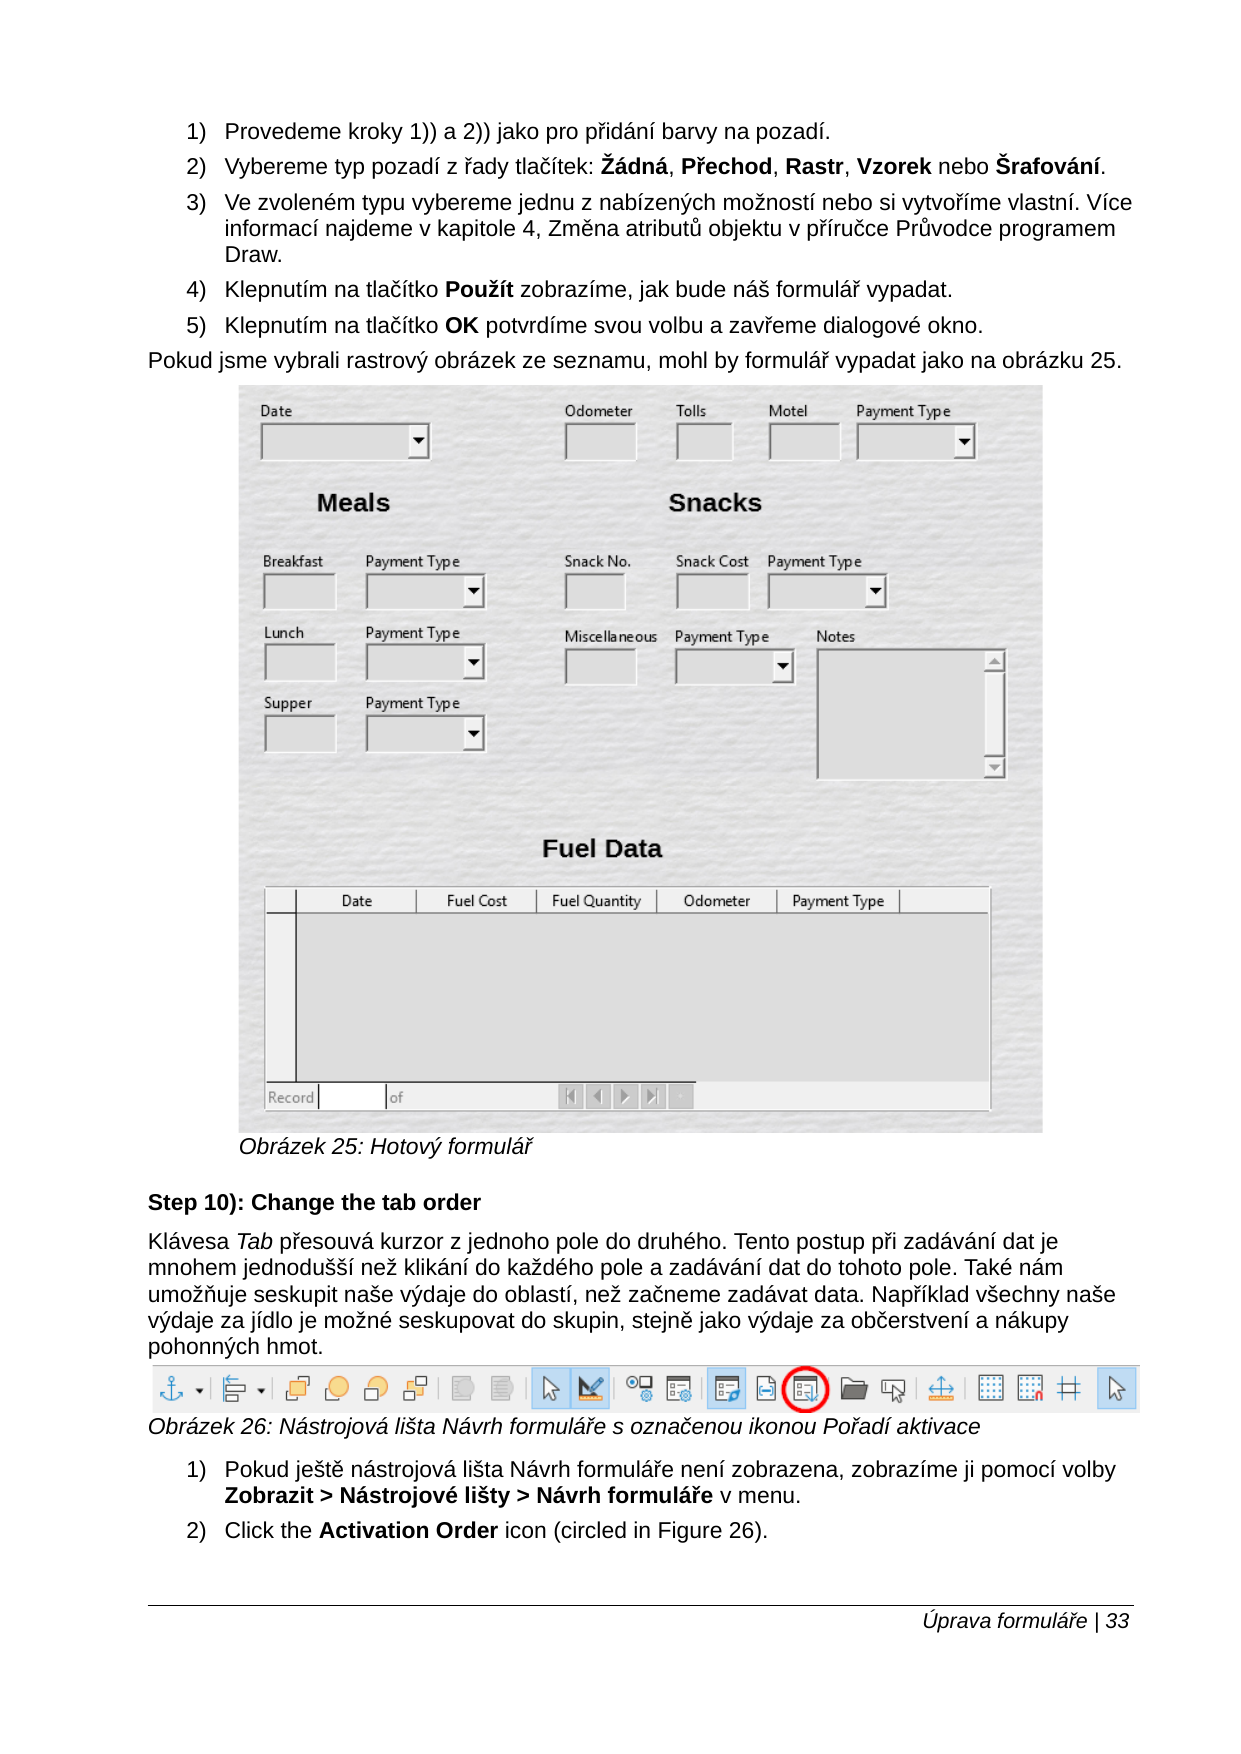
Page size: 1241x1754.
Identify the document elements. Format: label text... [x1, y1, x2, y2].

text Klávesa Tab přesouvá kurzor z jednoho pole do druhého. Tento postup při zadávání dat je mnohem jednodušší než klikání do každého pole a zadávání dat do tohoto pole. Také nám umožňuje seskupit naše výdaje do oblastí, než začneme zadávat data. Například všechny naše výdaje za jídlo je možné seskupovat do skupin, stejně jako výdaje za občerstvení a nákupy pohonných hmot. [148, 1228, 1134, 1359]
text Step 10: Change the tab order [148, 1189, 1134, 1215]
list Klepnutím na tlačítko Použít zobrazíme, jak bude náš formulář vypadat. [207, 276, 1134, 303]
list Vybereme typ pozadí z řady tlačítek: Žádná, Přechod, Rastr, Vzorek nebo Šrafování. [207, 153, 1134, 180]
list Click the Activation Order icon (circled in Figure 26). [207, 1517, 1134, 1544]
list Provedeme kroky 1) a 2) jako pro přidání barvy na pozadí. [207, 118, 1134, 144]
list Pokud ještě nástrojová lišta Návrh formuláře není zobrazena, zobrazíme ji pomocí volby Zobrazit > Nástrojové lišty > Návrh formuláře v menu. [207, 1456, 1134, 1508]
picture [238, 385, 1043, 1133]
text Obrázek 25: Hotový formulář [239, 1133, 1043, 1159]
list Klepnutím na tlačítko OK potvrdíme svou volbu a zavřeme dialogové okno. [207, 312, 1134, 338]
list Ve zvoleném typu vybereme jednu z nabízených možností nebo si vytvoříme vlastní. Více informací najdeme v kapitole 4, Změna atributů objektu v příručce Průvodce programem Draw. [207, 188, 1134, 268]
text Obrázek 26: Nástrojová lišta Návrh formuláře s označenou ikonou Pořadí aktivace [148, 1366, 1145, 1439]
picture [152, 1365, 1140, 1413]
text Pokud jsme vybrali rastrový obrázek ze seznamu, mohl by formulář vypadat jako na obrázku 25. [148, 347, 1134, 373]
